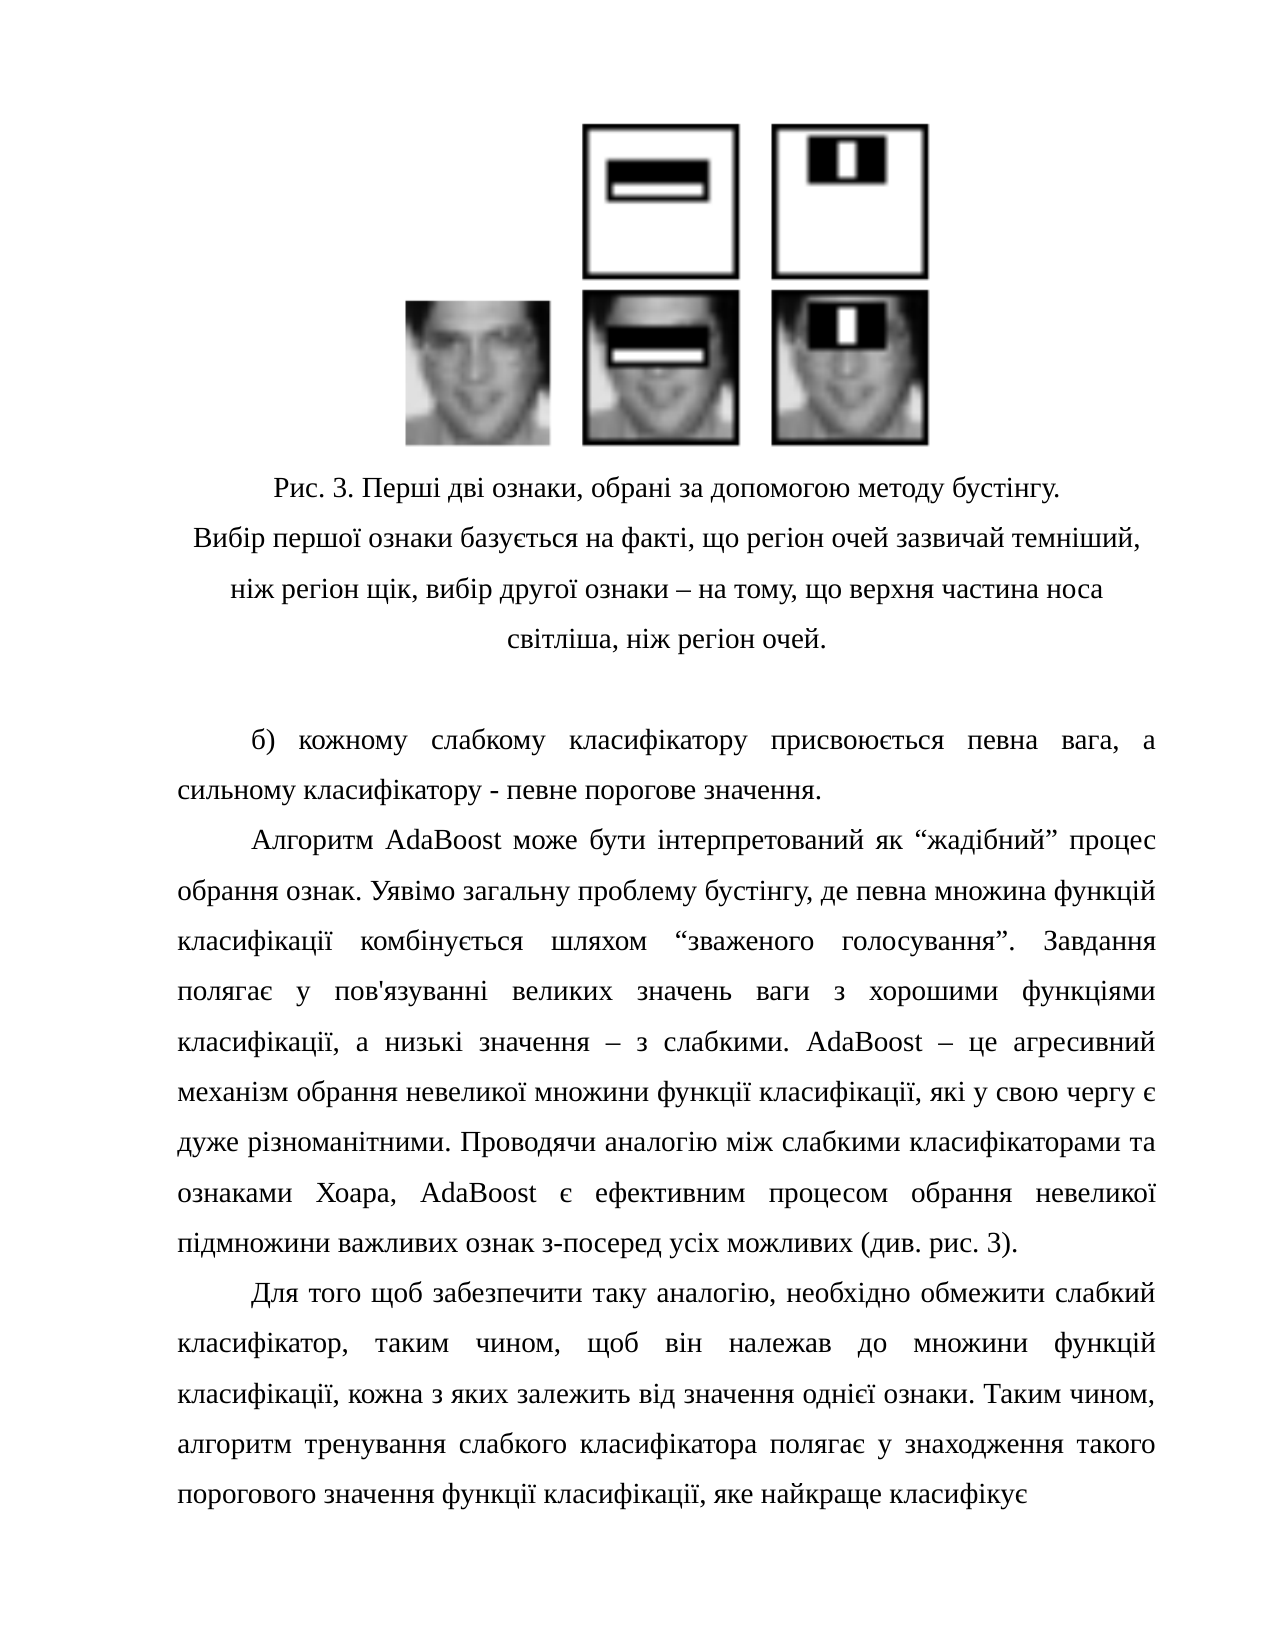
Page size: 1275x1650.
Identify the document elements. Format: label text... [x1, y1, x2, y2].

text Вибір першої ознаки базується на факті, що регіон очей зазвичай темніший, ніж регіон щік, вибір другої ознаки – на тому, що верхня частина носа світліша, ніж регіон очей. [177, 521, 1157, 655]
text б) кожному слабкому класифікатору присвоюється певна вага, а сильному класифікатору - певне порогове значення. [177, 722, 1157, 806]
text Для того щоб забезпечити таку аналогію, необхідно обмежити слабкий класифікатор, таким чином, щоб він належав до множини функцій класифікації, кожна з яких залежить від значення однієї ознаки. Таким чином, алгоритм тренування слабкого класифікатора полягає у знаходження такого порогового значення функції класифікації, яке найкраще класифікує [177, 1275, 1157, 1510]
picture [398, 118, 936, 453]
text Рис. 3. Перші дві ознаки, обрані за допомогою методу бустінгу. [177, 470, 1157, 504]
text Алгоритм AdaBoost може бути інтерпретований як “жадібний” процес обрання ознак. Уявімо загальну проблему бустінгу, де певна множина функцій класифікації комбінується шляхом “зваженого голосування”. Завдання полягає у пов'язуванні великих значень ваги з хорошими функціями класифікації, а низькі значення – з слабкими. AdaBoost – це агресивний механізм обрання невеликої множини функції класифікації, які у свою чергу є дуже різноманітними. Проводячи аналогію між слабкими класифікаторами та ознаками Хоара, AdaBoost є ефективним процесом обрання невеликої підмножини важливих ознак з-посеред усіх можливих (див. рис. 3). [177, 822, 1157, 1258]
